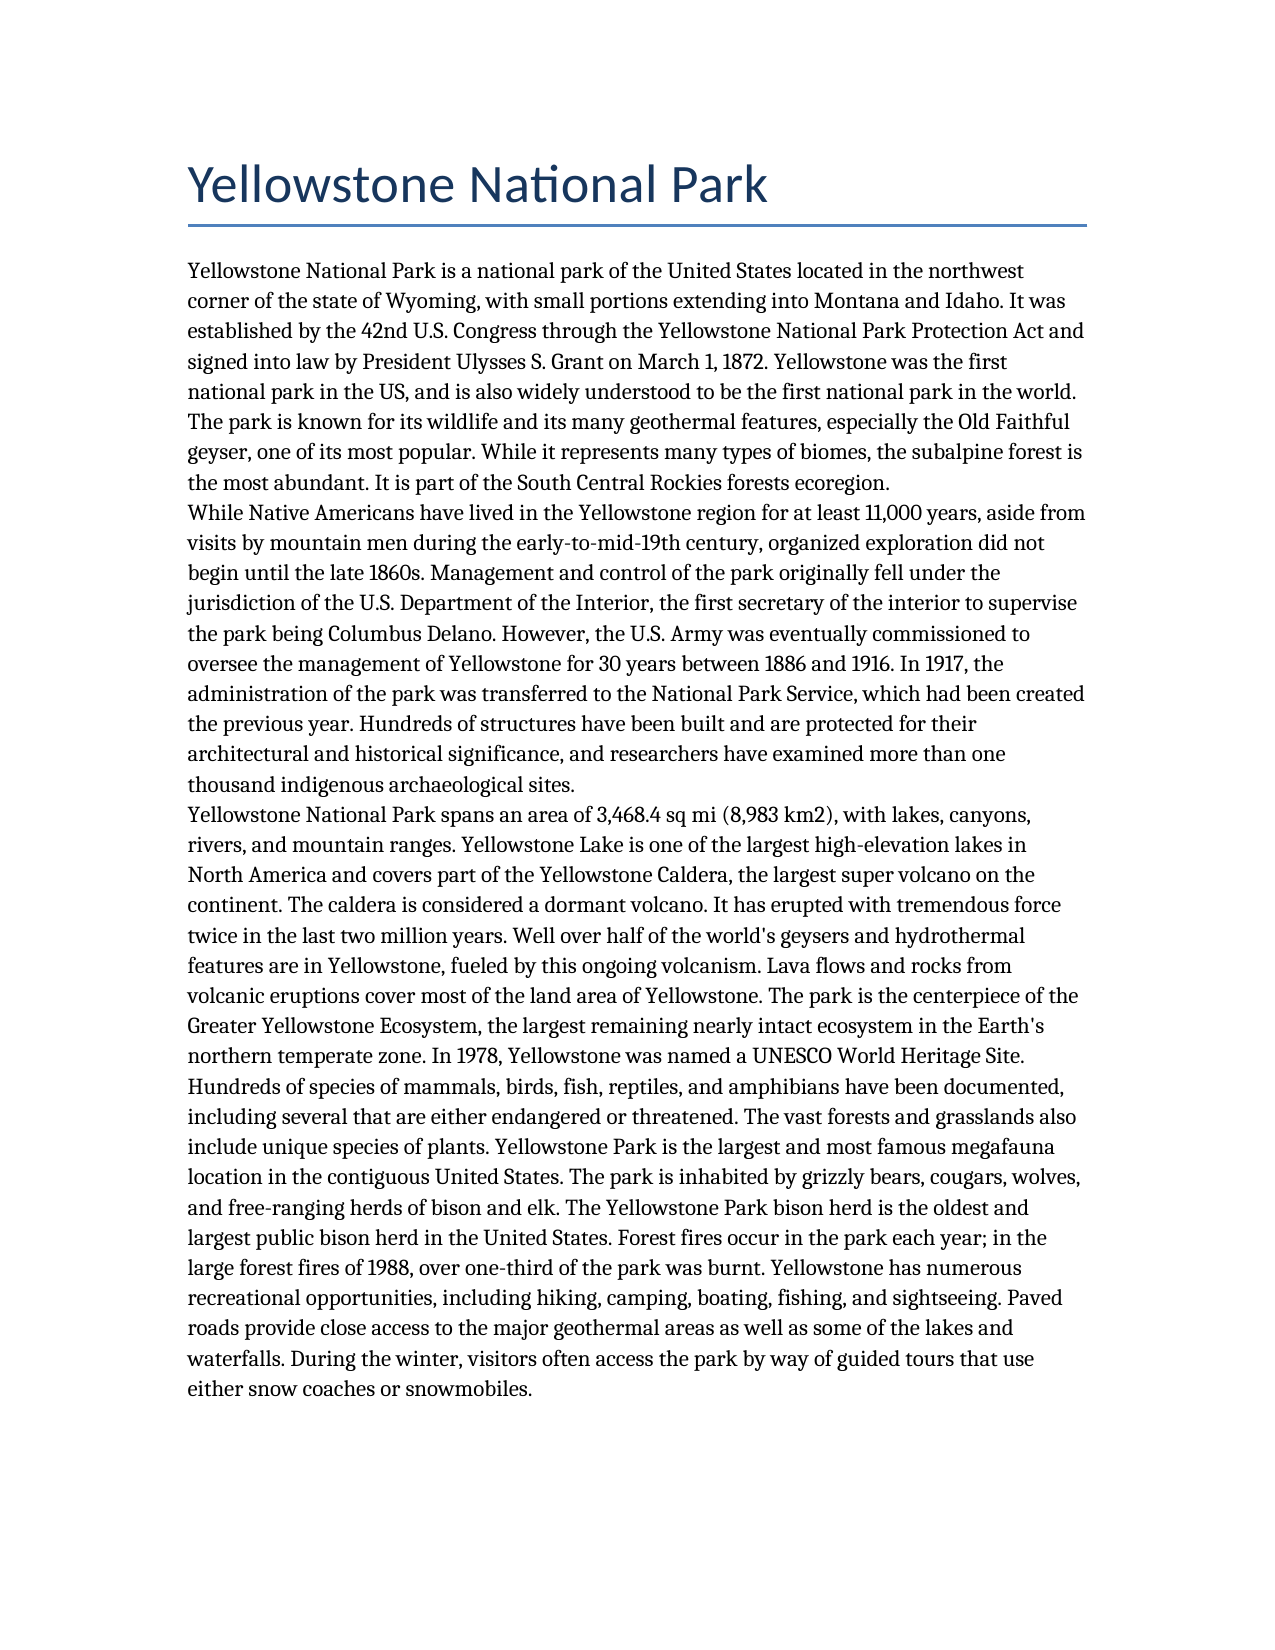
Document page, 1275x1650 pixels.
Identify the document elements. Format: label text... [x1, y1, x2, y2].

text Yellowstone National Park is a national park of the United States located in the northwest corner of the state of Wyoming, with small portions extending into Montana and Idaho. It was established by the 42nd U.S. Congress through the Yellowstone National Park Protection Act and signed into law by President Ulysses S. Grant on March 1, 1872. Yellowstone was the first national park in the US, and is also widely understood to be the first national park in the world. The park is known for its wildlife and its many geothermal features, especially the Old Faithful geyser, one of its most popular. While it represents many types of biomes, the subalpine forest is the most abundant. It is part of the South Central Rockies forests ecoregion. While Native Americans have lived in the Yellowstone region for at least 11,000 years, aside from visits by mountain men during the early-to-mid-19th century, organized exploration did not begin until the late 1860s. Management and control of the park originally fell under the jurisdiction of the U.S. Department of the Interior, the first secretary of the interior to supervise the park being Columbus Delano. However, the U.S. Army was eventually commissioned to oversee the management of Yellowstone for 30 years between 1886 and 1916. In 1917, the administration of the park was transferred to the National Park Service, which had been created the previous year. Hundreds of structures have been built and are protected for their architectural and historical significance, and researchers have examined more than one thousand indigenous archaeological sites. Yellowstone National Park spans an area of 3,468.4 sq mi (8,983 km2), with lakes, canyons, rivers, and mountain ranges. Yellowstone Lake is one of the largest high-elevation lakes in North America and covers part of the Yellowstone Caldera, the largest super volcano on the continent. The caldera is considered a dormant volcano. It has erupted with tremendous force twice in the last two million years. Well over half of the world's geysers and hydrothermal features are in Yellowstone, fueled by this ongoing volcanism. Lava flows and rocks from volcanic eruptions cover most of the land area of Yellowstone. The park is the centerpiece of the Greater Yellowstone Ecosystem, the largest remaining nearly intact ecosystem in the Earth's northern temperate zone. In 1978, Yellowstone was named a UNESCO World Heritage Site. Hundreds of species of mammals, birds, fish, reptiles, and amphibians have been documented, including several that are either endangered or threatened. The vast forests and grasslands also include unique species of plants. Yellowstone Park is the largest and most famous megafauna location in the contiguous United States. The park is inhabited by grizzly bears, cougars, wolves, and free-ranging herds of bison and elk. The Yellowstone Park bison herd is the oldest and largest public bison herd in the United States. Forest fires occur in the park each year; in the large forest fires of 1988, over one-third of the park was burnt. Yellowstone has numerous recreational opportunities, including hiking, camping, boating, fishing, and sightseeing. Paved roads provide close access to the major geothermal areas as well as some of the lakes and waterfalls. During the winter, visitors often access the park by way of guided tours that use either snow coaches or snowmobiles. [187, 258, 1087, 1402]
title Yellowstone National Park [187, 150, 1087, 227]
